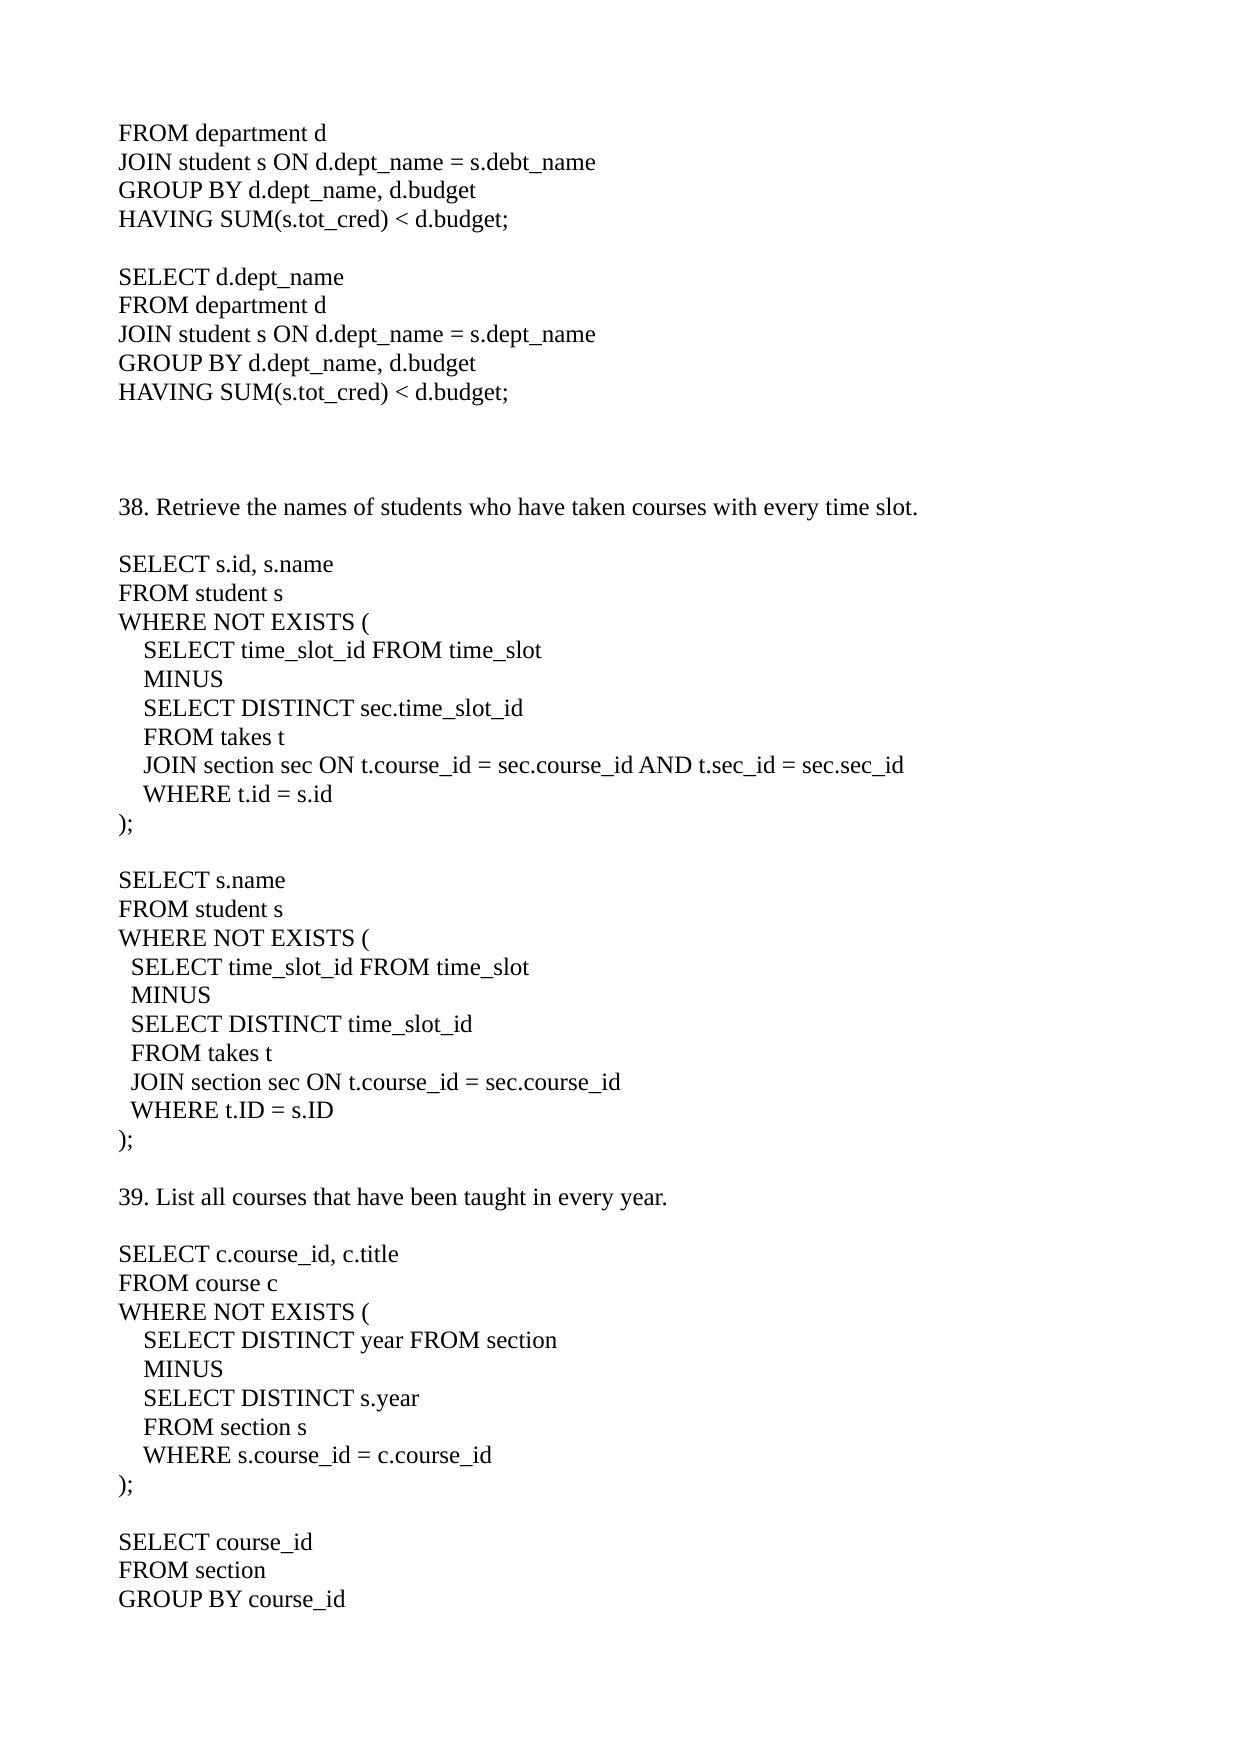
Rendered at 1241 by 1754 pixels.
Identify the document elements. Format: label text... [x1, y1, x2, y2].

text SELECT DISTINCT year FROM section [118, 1326, 1122, 1354]
text 38. Retrieve the names of students who have taken courses with every time slot. [118, 492, 1122, 521]
text GROUP BY d.dept_name, d.budget [118, 348, 1122, 377]
text HAVING SUM(s.tot_cred) < d.budget; [118, 204, 1122, 233]
text 39. List all courses that have been taught in every year. [118, 1182, 1122, 1211]
text SELECT time_slot_id FROM time_slot [118, 952, 1122, 981]
text FROM takes t [118, 1038, 1122, 1067]
text SELECT DISTINCT time_slot_id [118, 1009, 1122, 1038]
text JOIN student s ON d.dept_name = s.debt_name [118, 147, 1122, 176]
text WHERE t.id = s.id [118, 779, 1122, 808]
text JOIN section sec ON t.course_id = sec.course_id [118, 1067, 1122, 1096]
text MINUS [118, 981, 1122, 1009]
text JOIN student s ON d.dept_name = s.dept_name [118, 319, 1122, 348]
text SELECT DISTINCT s.year [118, 1383, 1122, 1412]
text FROM section [118, 1556, 1122, 1584]
text SELECT c.course_id, c.title [118, 1239, 1122, 1268]
text WHERE NOT EXISTS ( [118, 607, 1122, 636]
text SELECT course_id [118, 1527, 1122, 1556]
text MINUS [118, 664, 1122, 693]
text ); [118, 808, 1122, 837]
text WHERE s.course_id = c.course_id [118, 1441, 1122, 1469]
text SELECT s.name [118, 866, 1122, 894]
text GROUP BY course_id [118, 1584, 1122, 1613]
text WHERE t.ID = s.ID [118, 1096, 1122, 1124]
text SELECT d.dept_name [118, 262, 1122, 291]
text SELECT DISTINCT sec.time_slot_id [118, 693, 1122, 722]
text JOIN section sec ON t.course_id = sec.course_id AND t.sec_id = sec.sec_id [118, 751, 1122, 779]
text HAVING SUM(s.tot_cred) < d.budget; [118, 377, 1122, 406]
text FROM student s [118, 894, 1122, 923]
text SELECT time_slot_id FROM time_slot [118, 636, 1122, 664]
text GROUP BY d.dept_name, d.budget [118, 176, 1122, 204]
text WHERE NOT EXISTS ( [118, 923, 1122, 952]
text FROM department d [118, 118, 1122, 147]
text FROM takes t [118, 722, 1122, 751]
text ); [118, 1469, 1122, 1498]
text FROM student s [118, 578, 1122, 607]
text WHERE NOT EXISTS ( [118, 1297, 1122, 1326]
text FROM section s [118, 1412, 1122, 1441]
text ); [118, 1124, 1122, 1153]
text FROM course c [118, 1268, 1122, 1297]
text MINUS [118, 1354, 1122, 1383]
text FROM department d [118, 291, 1122, 319]
text SELECT s.id, s.name [118, 549, 1122, 578]
